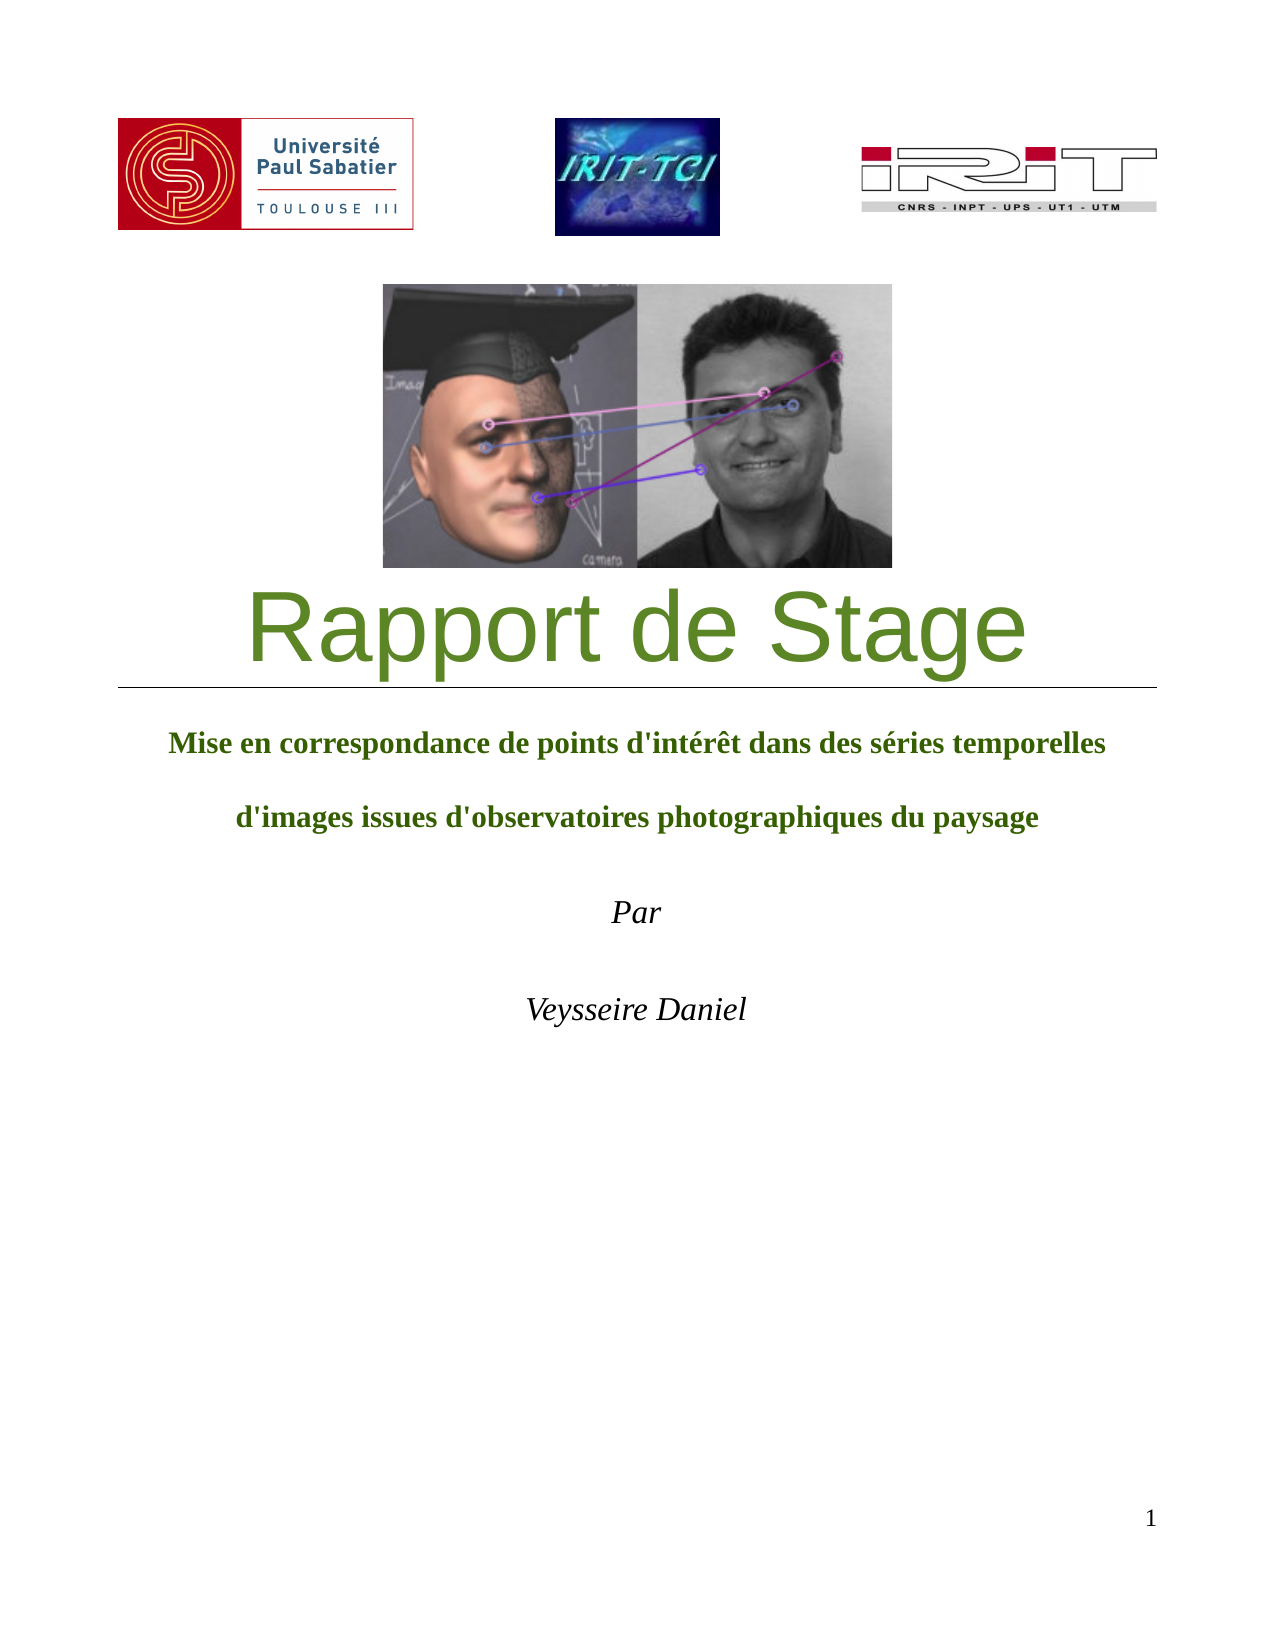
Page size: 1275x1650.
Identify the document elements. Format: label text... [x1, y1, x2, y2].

text Veysseire Daniel [118, 989, 1157, 1027]
text Par [118, 892, 1157, 931]
subtitle Mise en correspondance de points d'intérêt dans des séries temporelles [118, 724, 1157, 760]
picture [555, 118, 720, 236]
subtitle d'images issues d'observatoires photographiques du paysage [118, 798, 1157, 834]
picture [382, 284, 893, 568]
subtitle Rapport de Stage [118, 290, 1157, 687]
picture [861, 147, 1157, 212]
picture [118, 118, 414, 230]
